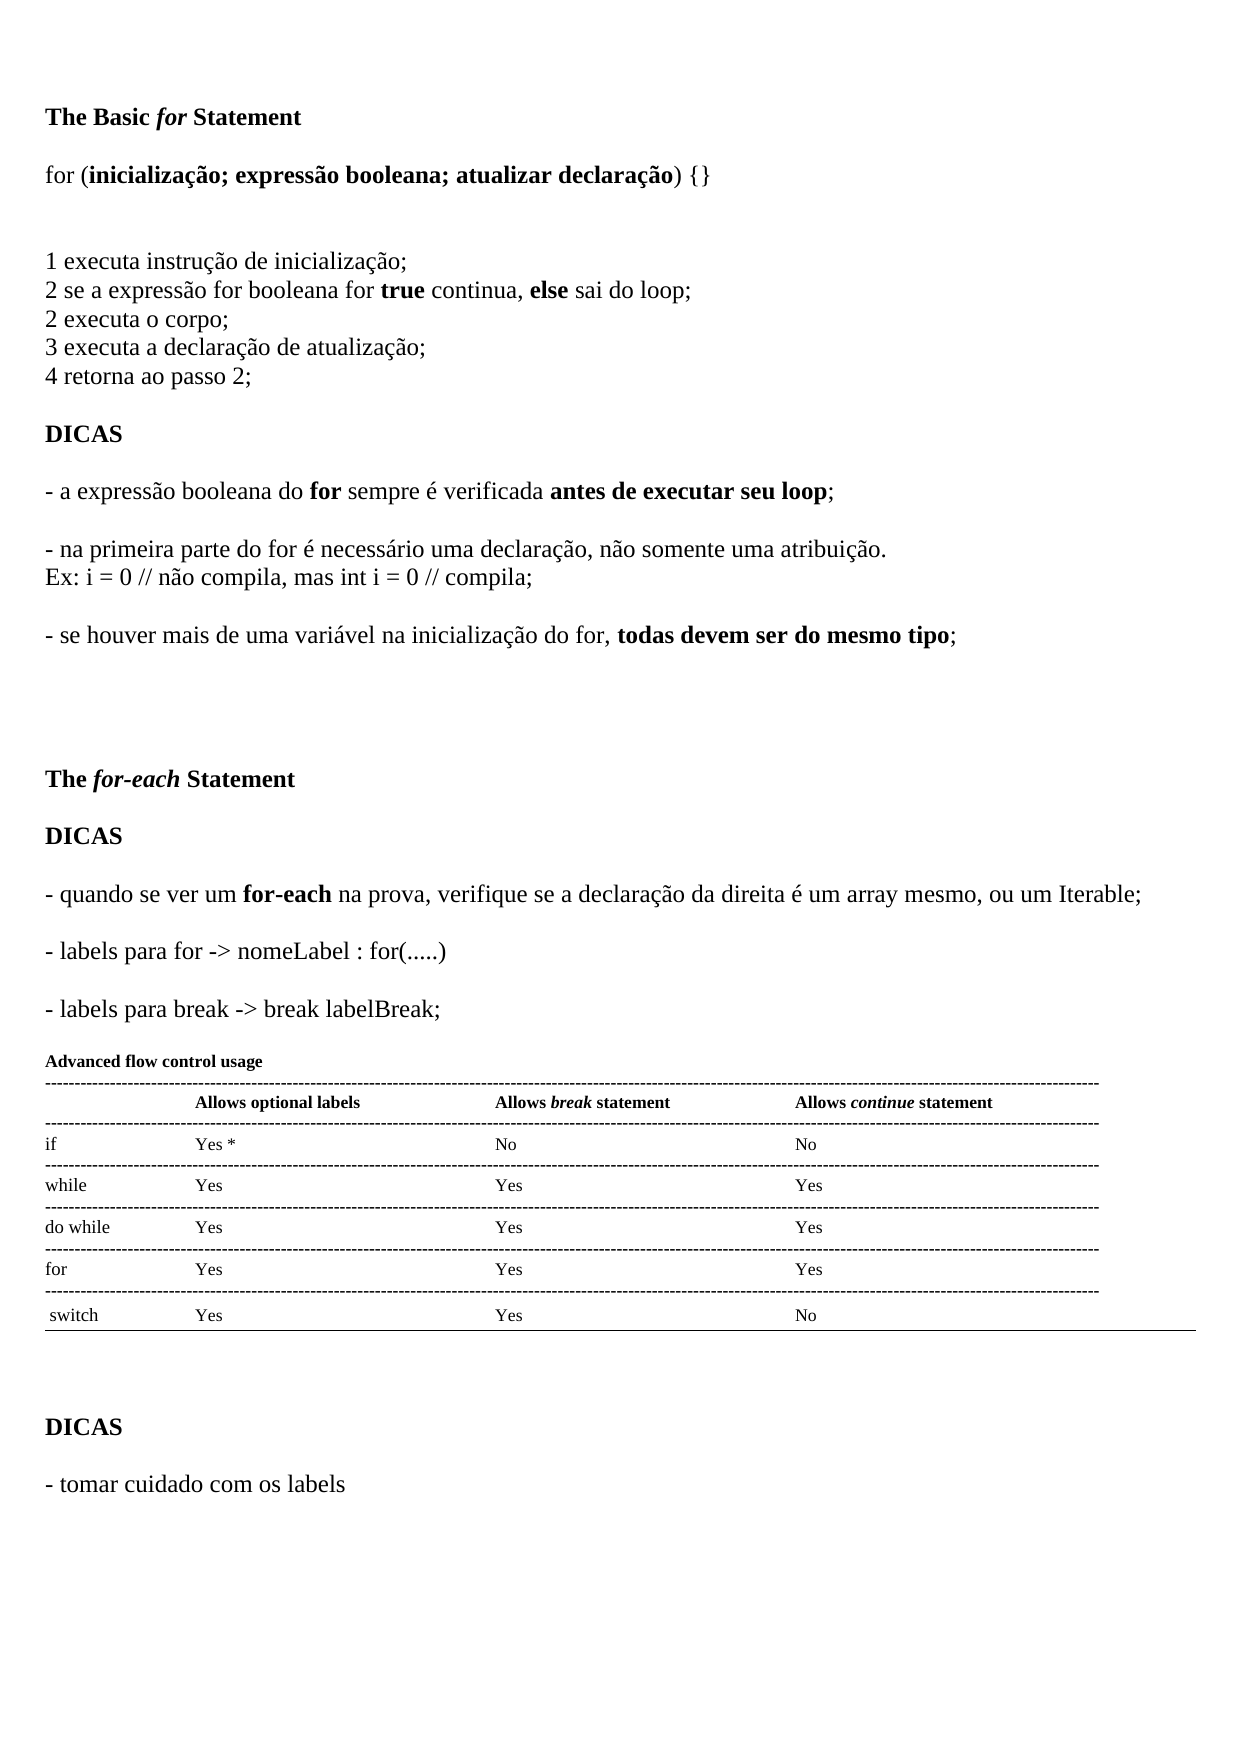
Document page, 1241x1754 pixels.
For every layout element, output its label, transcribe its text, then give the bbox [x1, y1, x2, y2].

text ----------------------------------------------------------------------------------------------------------------------------------------------------------------------------------- [45, 1238, 1196, 1258]
text Advanced flow control usage [45, 1051, 1196, 1072]
text ----------------------------------------------------------------------------------------------------------------------------------------------------------------------------------- [45, 1196, 1196, 1216]
text 3 executa a declaração de atualização; [45, 332, 1196, 361]
text while Yes Yes Yes [45, 1174, 1196, 1196]
text DICAS [45, 821, 1196, 850]
text Allows optional labels Allows break statement Allows continue statement [45, 1092, 1196, 1112]
text - na primeira parte do for é necessário uma declaração, não somente uma atribuição. [45, 534, 1196, 562]
text 2 executa o corpo; [45, 304, 1196, 332]
text - a expressão booleana do for sempre é verificada antes de executar seu loop; [45, 476, 1196, 505]
text The Basic for Statement [45, 102, 1196, 131]
text DICAS [45, 1412, 1196, 1440]
text - quando se ver um for-each na prova, verifique se a declaração da direita é um array mesmo, ou um Iterable; [45, 879, 1196, 907]
text ----------------------------------------------------------------------------------------------------------------------------------------------------------------------------------- [45, 1280, 1196, 1300]
text - labels para for -> nomeLabel : for(.....) [45, 936, 1196, 965]
text - se houver mais de uma variável na inicialização do for, todas devem ser do mesmo tipo; [45, 620, 1196, 649]
text if Yes * No No [45, 1132, 1196, 1154]
text do while Yes Yes Yes [45, 1216, 1196, 1238]
text - tomar cuidado com os labels [45, 1469, 1196, 1498]
text Ex: i = 0 // não compila, mas int i = 0 // compila; [45, 562, 1196, 591]
text for Yes Yes Yes [45, 1258, 1196, 1280]
text ----------------------------------------------------------------------------------------------------------------------------------------------------------------------------------- [45, 1072, 1196, 1092]
text ----------------------------------------------------------------------------------------------------------------------------------------------------------------------------------- [45, 1154, 1196, 1174]
text switch Yes Yes No [45, 1300, 1196, 1330]
text ----------------------------------------------------------------------------------------------------------------------------------------------------------------------------------- [45, 1112, 1196, 1132]
text for (inicialização; expressão booleana; atualizar declaração) {} [45, 160, 1196, 189]
text DICAS [45, 419, 1196, 447]
text The for-each Statement [45, 764, 1196, 792]
text - labels para break -> break labelBreak; [45, 994, 1196, 1022]
text 1 executa instrução de inicialização; [45, 246, 1196, 275]
text 4 retorna ao passo 2; [45, 361, 1196, 390]
text 2 se a expressão for booleana for true continua, else sai do loop; [45, 275, 1196, 304]
